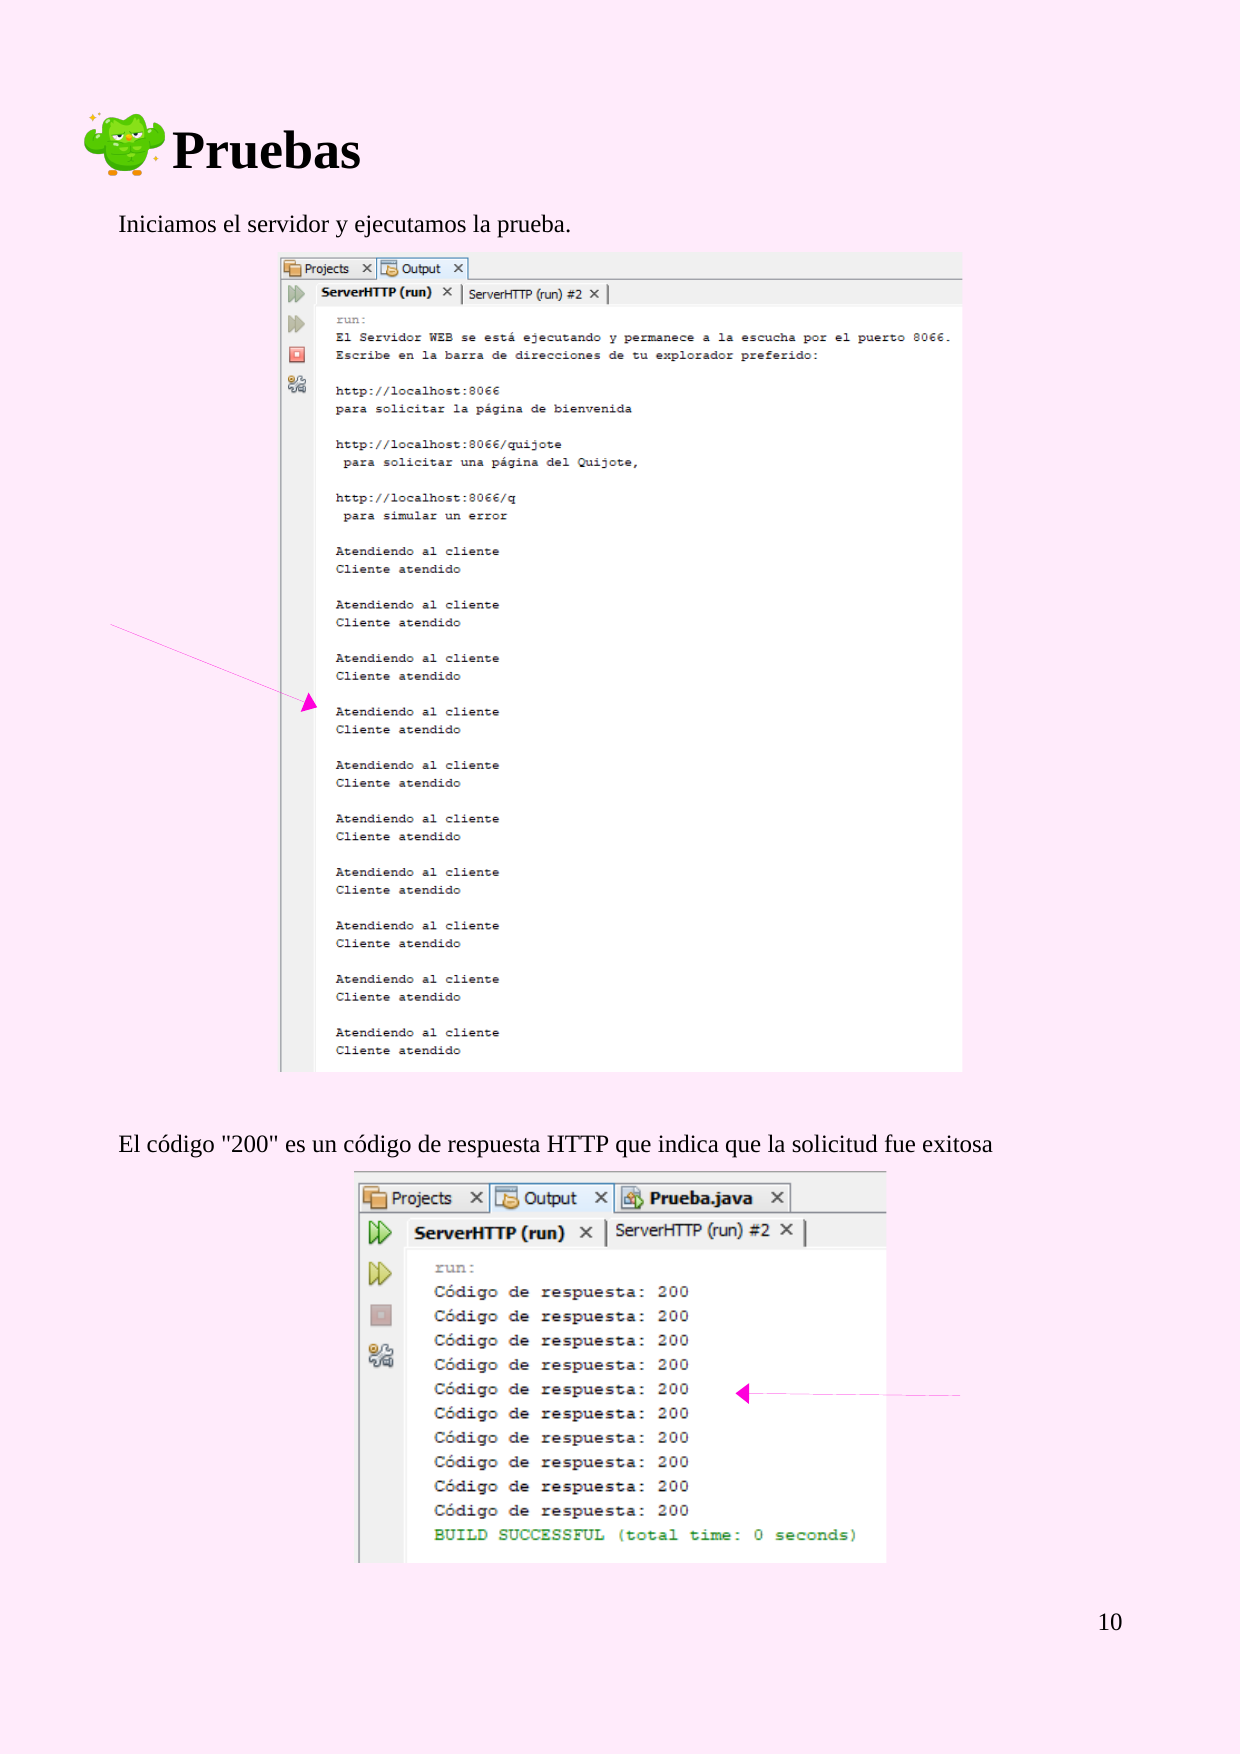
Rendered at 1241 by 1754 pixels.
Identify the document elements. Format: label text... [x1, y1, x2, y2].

text Pruebas [171, 118, 1122, 180]
picture [277, 252, 963, 1072]
text Iniciamos el servidor y ejecutamos la prueba. [118, 209, 1122, 238]
text El código "200" es un código de respuesta HTTP que indica que la solicitud fue exitosa [118, 1129, 1122, 1158]
picture [354, 1171, 887, 1563]
picture [78, 97, 171, 190]
